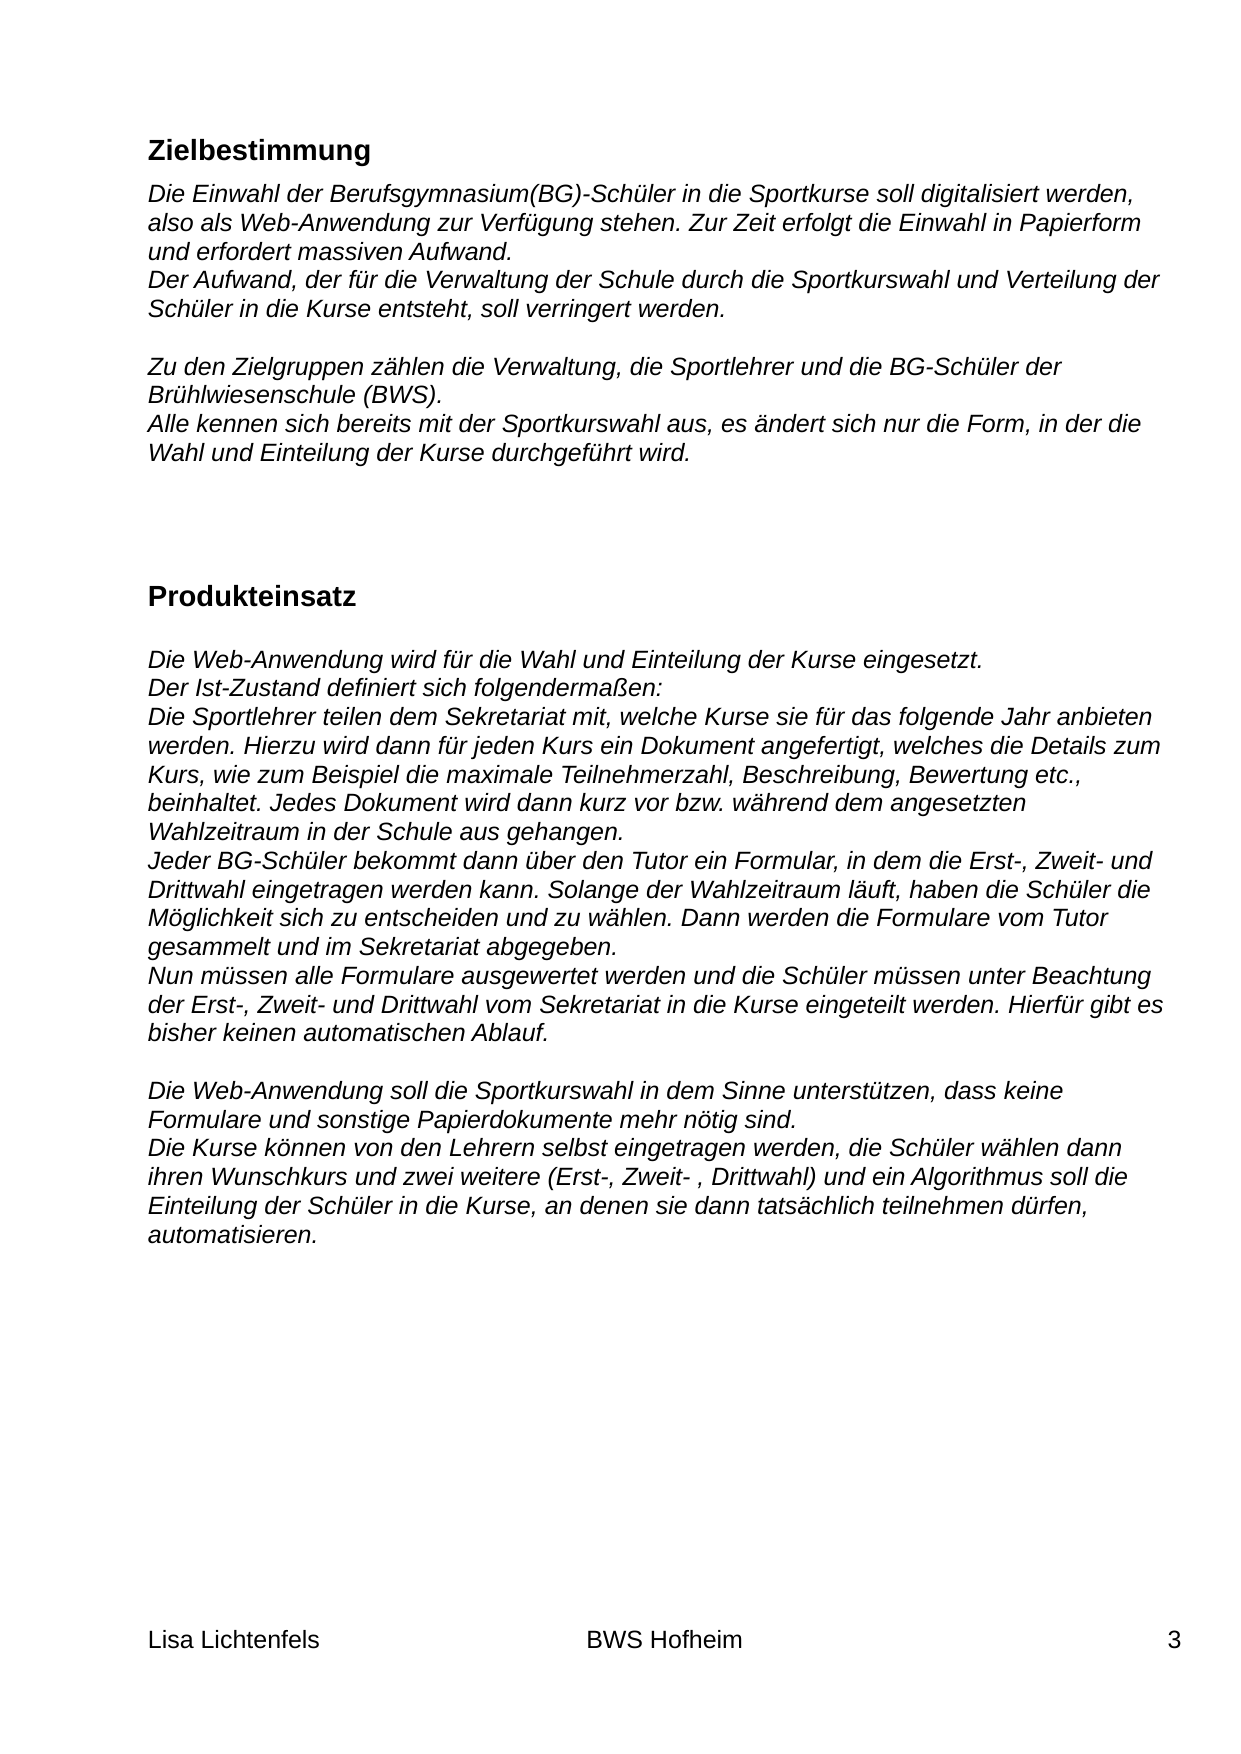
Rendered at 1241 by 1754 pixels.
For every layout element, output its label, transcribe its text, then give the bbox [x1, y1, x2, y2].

text Die Web-Anwendung soll die Sportkurswahl in dem Sinne unterstützen, dass keine Formulare und sonstige Papierdokumente mehr nötig sind. Die Kurse können von den Lehrern selbst eingetragen werden, die Schüler wählen dann ihren Wunschkurs und zwei weitere (Erst-, Zweit- , Drittwahl) und ein Algorithmus soll die Einteilung der Schüler in die Kurse, an denen sie dann tatsächlich teilnehmen dürfen, automatisieren. [148, 1076, 1181, 1248]
text Nun müssen alle Formulare ausgewertet werden und die Schüler müssen unter Beachtung der Erst-, Zweit- und Drittwahl vom Sekretariat in die Kurse eingeteilt werden. Hierfür gibt es bisher keinen automatischen Ablauf. [148, 961, 1181, 1047]
text Zielbestimmung [148, 133, 1181, 167]
text Produkteinsatz [148, 579, 1181, 613]
text Alle kennen sich bereits mit der Sportkurswahl aus, es ändert sich nur die Form, in der die Wahl und Einteilung der Kurse durchgeführt wird. [148, 409, 1181, 467]
text Die Einwahl der Berufsgymnasium(BG)-Schüler in die Sportkurse soll digitalisiert werden, also als Web-Anwendung zur Verfügung stehen. Zur Zeit erfolgt die Einwahl in Papierform und erfordert massiven Aufwand. Der Aufwand, der für die Verwaltung der Schule durch die Sportkurswahl und Verteilung der Schüler in die Kurse entsteht, soll verringert werden. [148, 179, 1181, 352]
text Jeder BG-Schüler bekommt dann über den Tutor ein Formular, in dem die Erst-, Zweit- und Drittwahl eingetragen werden kann. Solange der Wahlzeitraum läuft, haben die Schüler die Möglichkeit sich zu entscheiden und zu wählen. Dann werden die Formulare vom Tutor gesammelt und im Sekretariat abgegeben. [148, 846, 1181, 961]
text Die Sportlehrer teilen dem Sekretariat mit, welche Kurse sie für das folgende Jahr anbieten werden. Hierzu wird dann für jeden Kurs ein Dokument angefertigt, welches die Details zum Kurs, wie zum Beispiel die maximale Teilnehmerzahl, Beschreibung, Bewertung etc., beinhaltet. Jedes Dokument wird dann kurz vor bzw. während dem angesetzten Wahlzeitraum in der Schule aus gehangen. [148, 702, 1181, 846]
text Zu den Zielgruppen zählen die Verwaltung, die Sportlehrer und die BG-Schüler der Brühlwiesenschule (BWS). [148, 352, 1181, 409]
text Die Web-Anwendung wird für die Wahl und Einteilung der Kurse eingesetzt. Der Ist-Zustand definiert sich folgendermaßen: [148, 644, 1181, 702]
